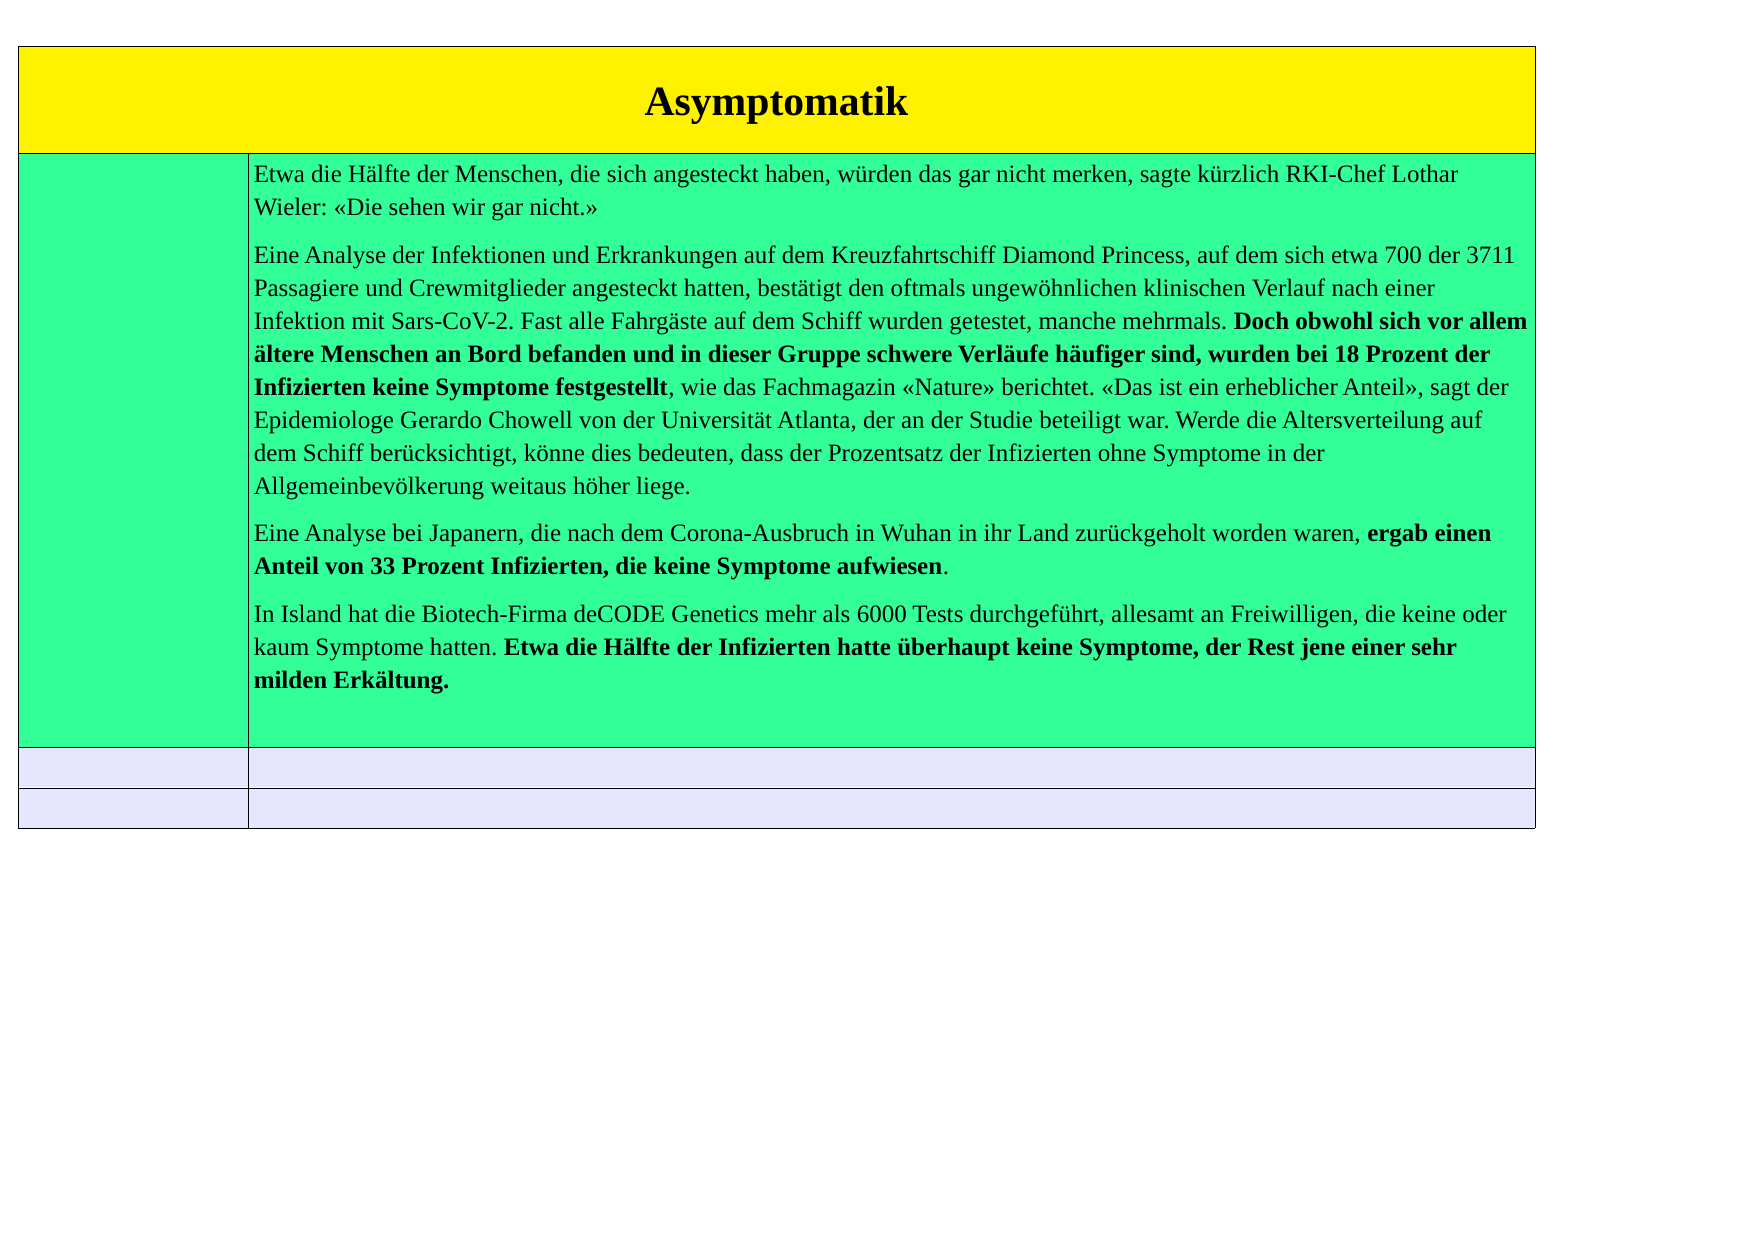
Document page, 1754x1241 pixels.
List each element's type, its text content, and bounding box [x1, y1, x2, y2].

table_cell Etwa die Hälfte der Menschen, die sich angesteckt haben, würden das gar nicht merken, sagte kürzlich RKI-Chef Lothar Wieler: «Die sehen wir gar nicht.» Eine Analyse der Infektionen und Erkrankungen auf dem Kreuzfahrtschiff Diamond Princess, auf dem sich etwa 700 der 3711 Passagiere und Crewmitglieder angesteckt hatten, bestätigt den oftmals ungewöhnlichen klinischen Verlauf nach einer Infektion mit Sars-CoV-2. Fast alle Fahrgäste auf dem Schiff wurden ge­testet, manche mehrmals. Doch obwohl sich vor allem ältere Menschen an Bord befanden und in dieser Gruppe schwere Verläufe häufiger sind, wurden bei 18 Prozent der Infizierten keine Symptome festgestellt, wie das Fachmagazin «Nature» berichtet. «Das ist ein erheblicher Anteil», sagt der Epidemiologe Gerardo Chowell von der Universität Atlanta, der an der Studie beteiligt war. Werde die Altersverteilung auf dem Schiff berücksichtigt, könne dies bedeuten, dass der Prozentsatz der Infizierten ohne Symptome in der Allgemeinbevölkerung weitaus höher liege. Eine Analyse bei Japanern, die nach dem Corona-Ausbruch in Wuhan in ihr Land zurückgeholt worden waren, ergab einen Anteil von 33 Prozent Infizierten, die keine Symptome aufwiesen. In Island hat die Biotech-Firma deCODE Genetics mehr als 6000 Tests durchgeführt, allesamt an Freiwilligen, die keine oder kaum Symptome hatten. Etwa die Hälfte der Infizierten hatte überhaupt keine Symptome, der Rest jene einer sehr milden Erkältung. [249, 154, 1535, 747]
table_cell [19, 789, 248, 828]
table_cell [19, 748, 248, 787]
table_cell [249, 748, 1535, 787]
table_cell [19, 154, 248, 747]
table_cell [249, 789, 1535, 828]
table_header Asymptomatik [19, 47, 1535, 153]
